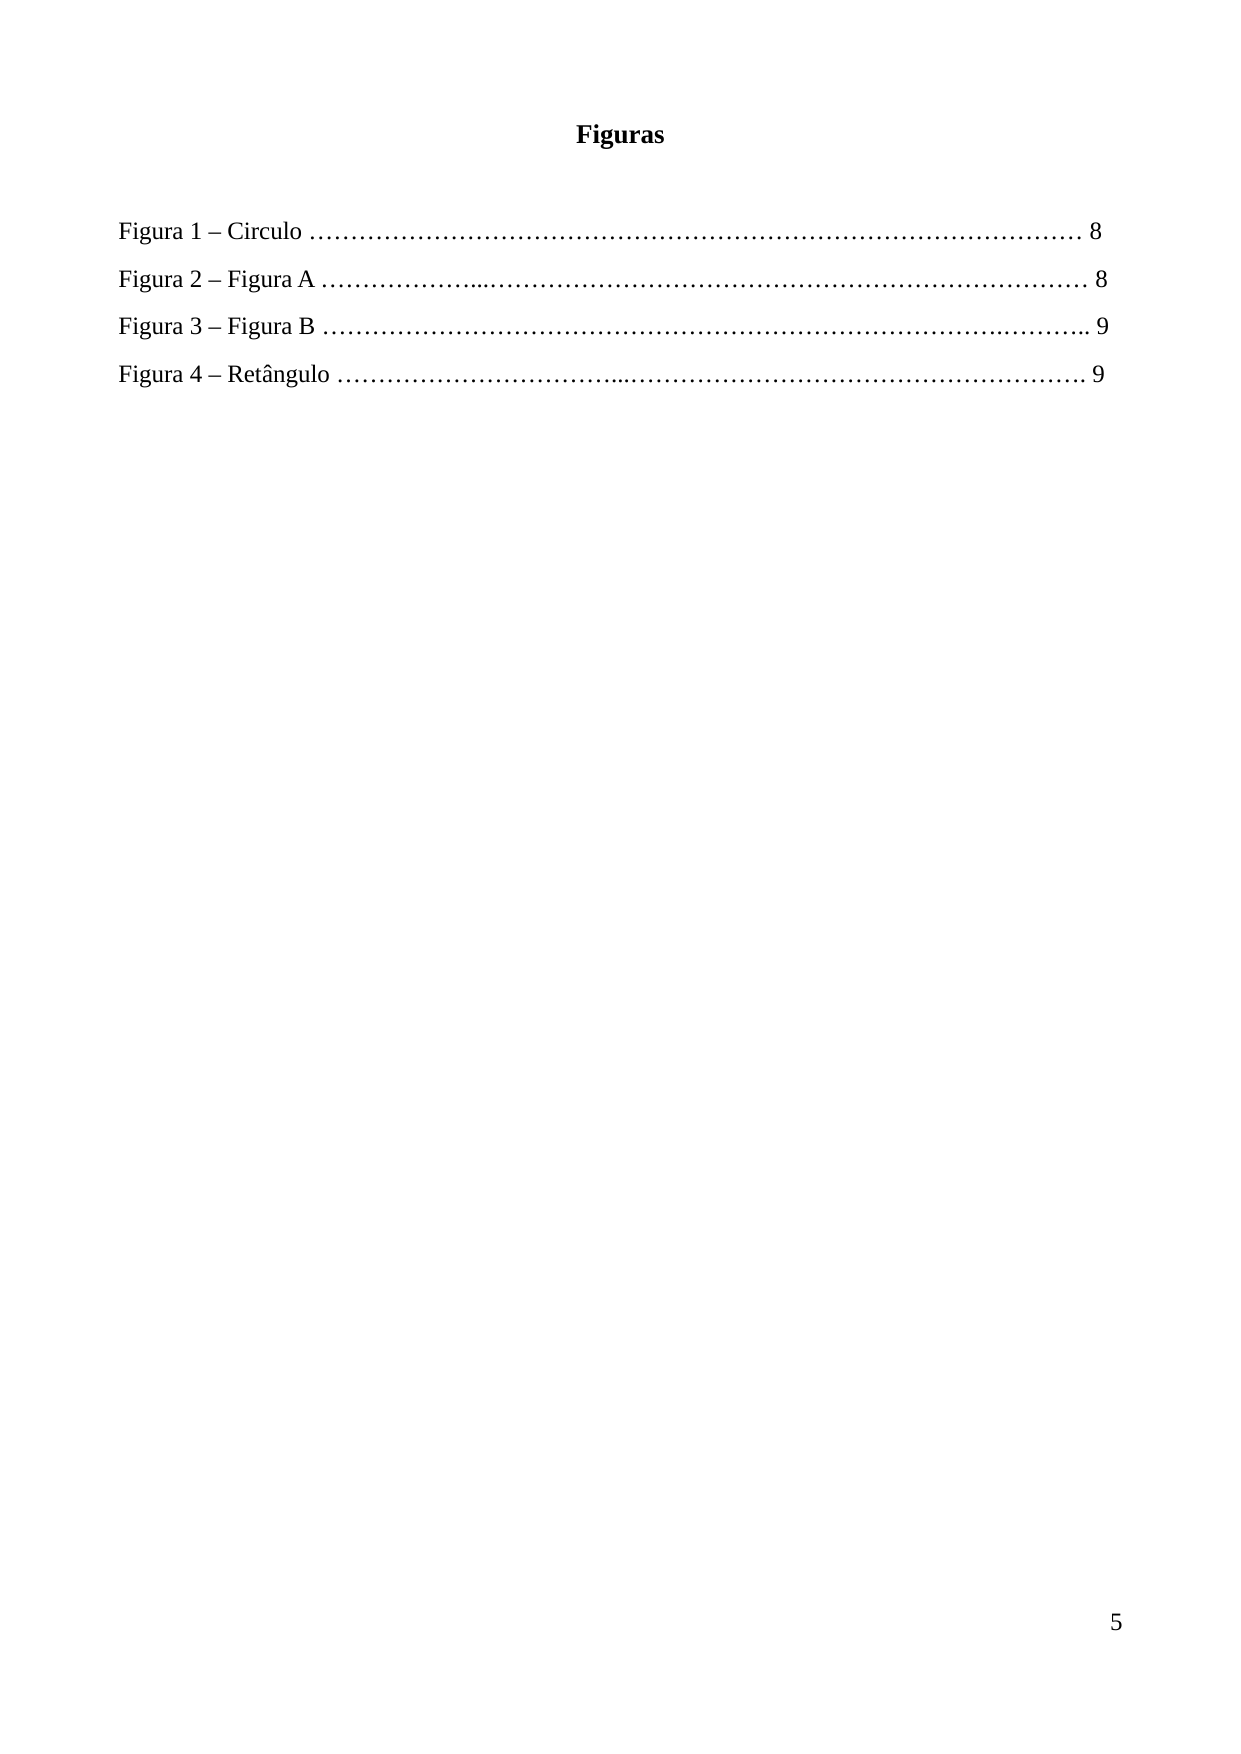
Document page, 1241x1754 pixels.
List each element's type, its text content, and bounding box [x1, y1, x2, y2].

text Figura 1 – Circulo ………………………………………………………………………………… 8 [118, 216, 1122, 245]
text Figura 2 – Figura A ………………...……………………………………………………………… 8 [118, 264, 1122, 292]
text Figuras [118, 118, 1122, 149]
text Figura 3 – Figura B ……………………………………………………………………….……….. 9 [118, 311, 1122, 340]
text Figura 4 – Retângulo ……………………………...………………………………………………. 9 [118, 359, 1122, 388]
